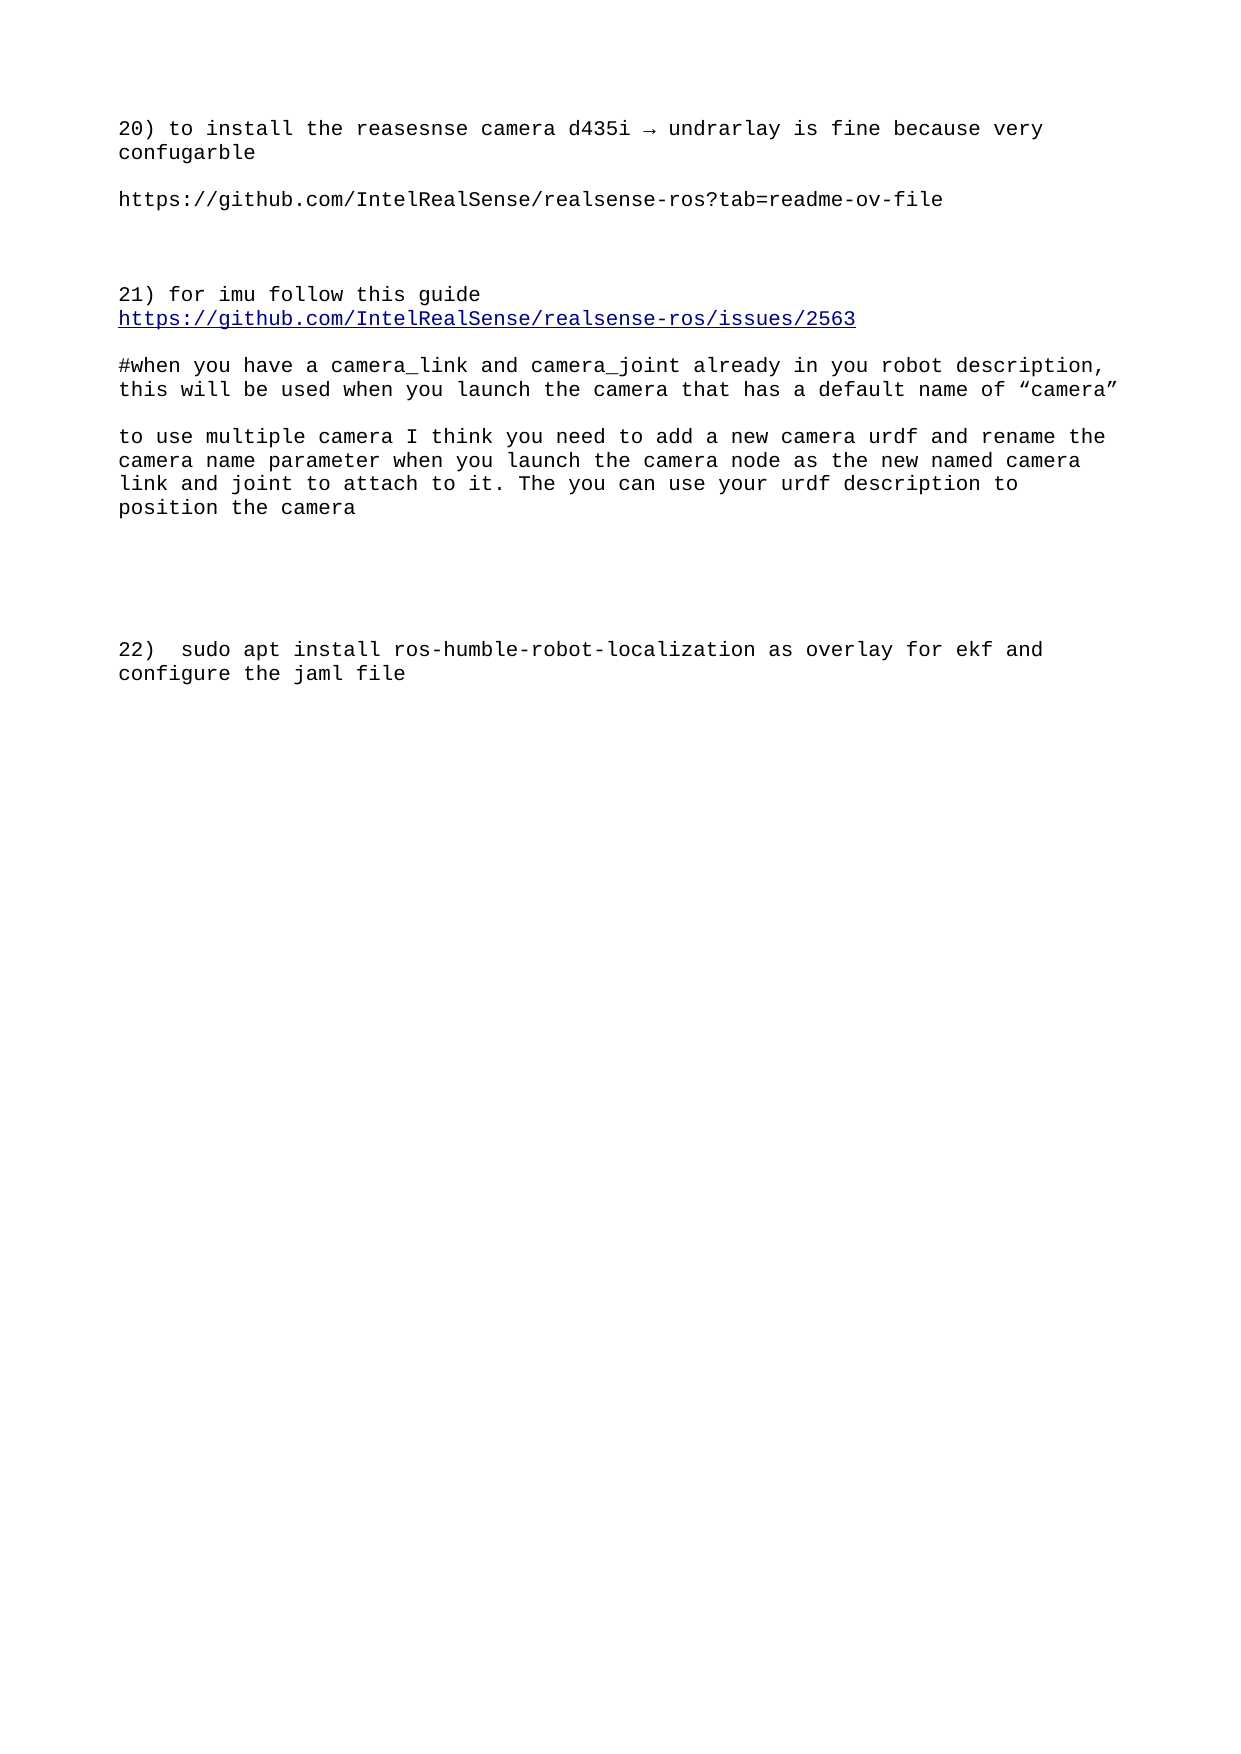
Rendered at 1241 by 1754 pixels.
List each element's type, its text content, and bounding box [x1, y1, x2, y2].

text 22) sudo apt install ros-humble-robot-localization as overlay for ekf and configure the jaml file [118, 639, 1122, 686]
text https://github.com/IntelRealSense/realsense-ros?tab=readme-ov-file [118, 189, 1122, 213]
text #when you have a camera_link and camera_joint already in you robot description, this will be used when you launch the camera that has a default name of “camera” [118, 355, 1122, 402]
text 20) to install the reasesnse camera d435i → undrarlay is fine because very confugarble [118, 118, 1122, 165]
text to use multiple camera I think you need to add a new camera urdf and rename the camera name parameter when you launch the camera node as the new named camera link and joint to attach to it. The you can use your urdf description to position the camera [118, 426, 1122, 521]
text 21) for imu follow this guide https://github.com/IntelRealSense/realsense-ros/issues/2563 [118, 284, 1122, 331]
